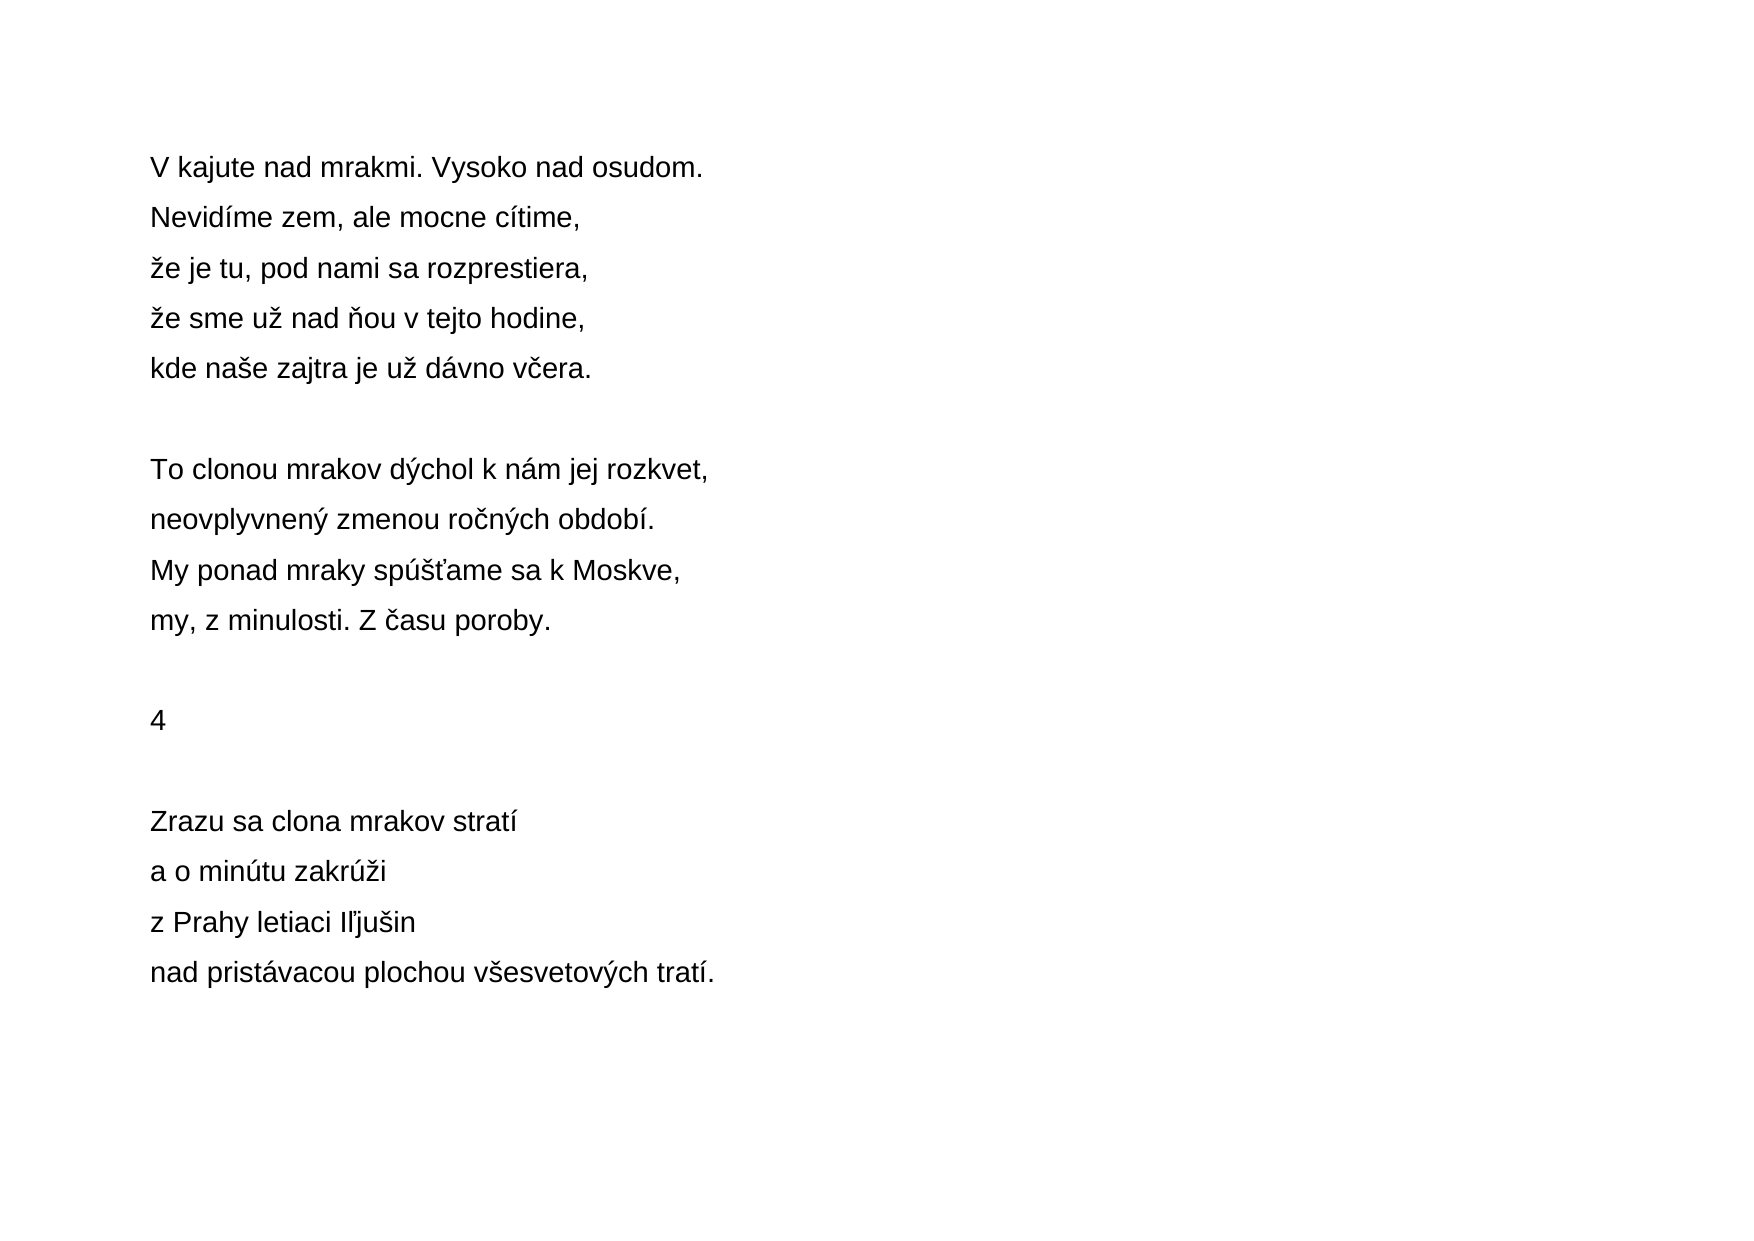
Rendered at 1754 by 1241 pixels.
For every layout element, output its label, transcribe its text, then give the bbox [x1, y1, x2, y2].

text kde naše zajtra je už dávno včera. [150, 351, 1243, 385]
text nad pristávacou plochou všesvetových tratí. [150, 955, 1243, 988]
text neovplyvnený zmenou ročných období. [150, 502, 1243, 536]
text z Prahy letiaci Iľjušin [150, 905, 1243, 938]
text My ponad mraky spúšťame sa k Moskve, [150, 552, 1243, 586]
text že sme už nad ňou v tejto hodine, [150, 301, 1243, 334]
text Zrazu sa clona mrakov stratí [150, 804, 1243, 838]
text že je tu, pod nami sa rozprestiera, [150, 251, 1243, 284]
text my, z minulosti. Z času poroby. [150, 603, 1243, 636]
text Nevidíme zem, ale mocne cítime, [150, 200, 1243, 234]
text 4 [150, 703, 1243, 737]
text To clonou mrakov dýchol k nám jej rozkvet, [150, 452, 1243, 485]
text a o minútu zakrúži [150, 854, 1243, 888]
text V kajute nad mrakmi. Vysoko nad osudom. [150, 150, 1243, 183]
